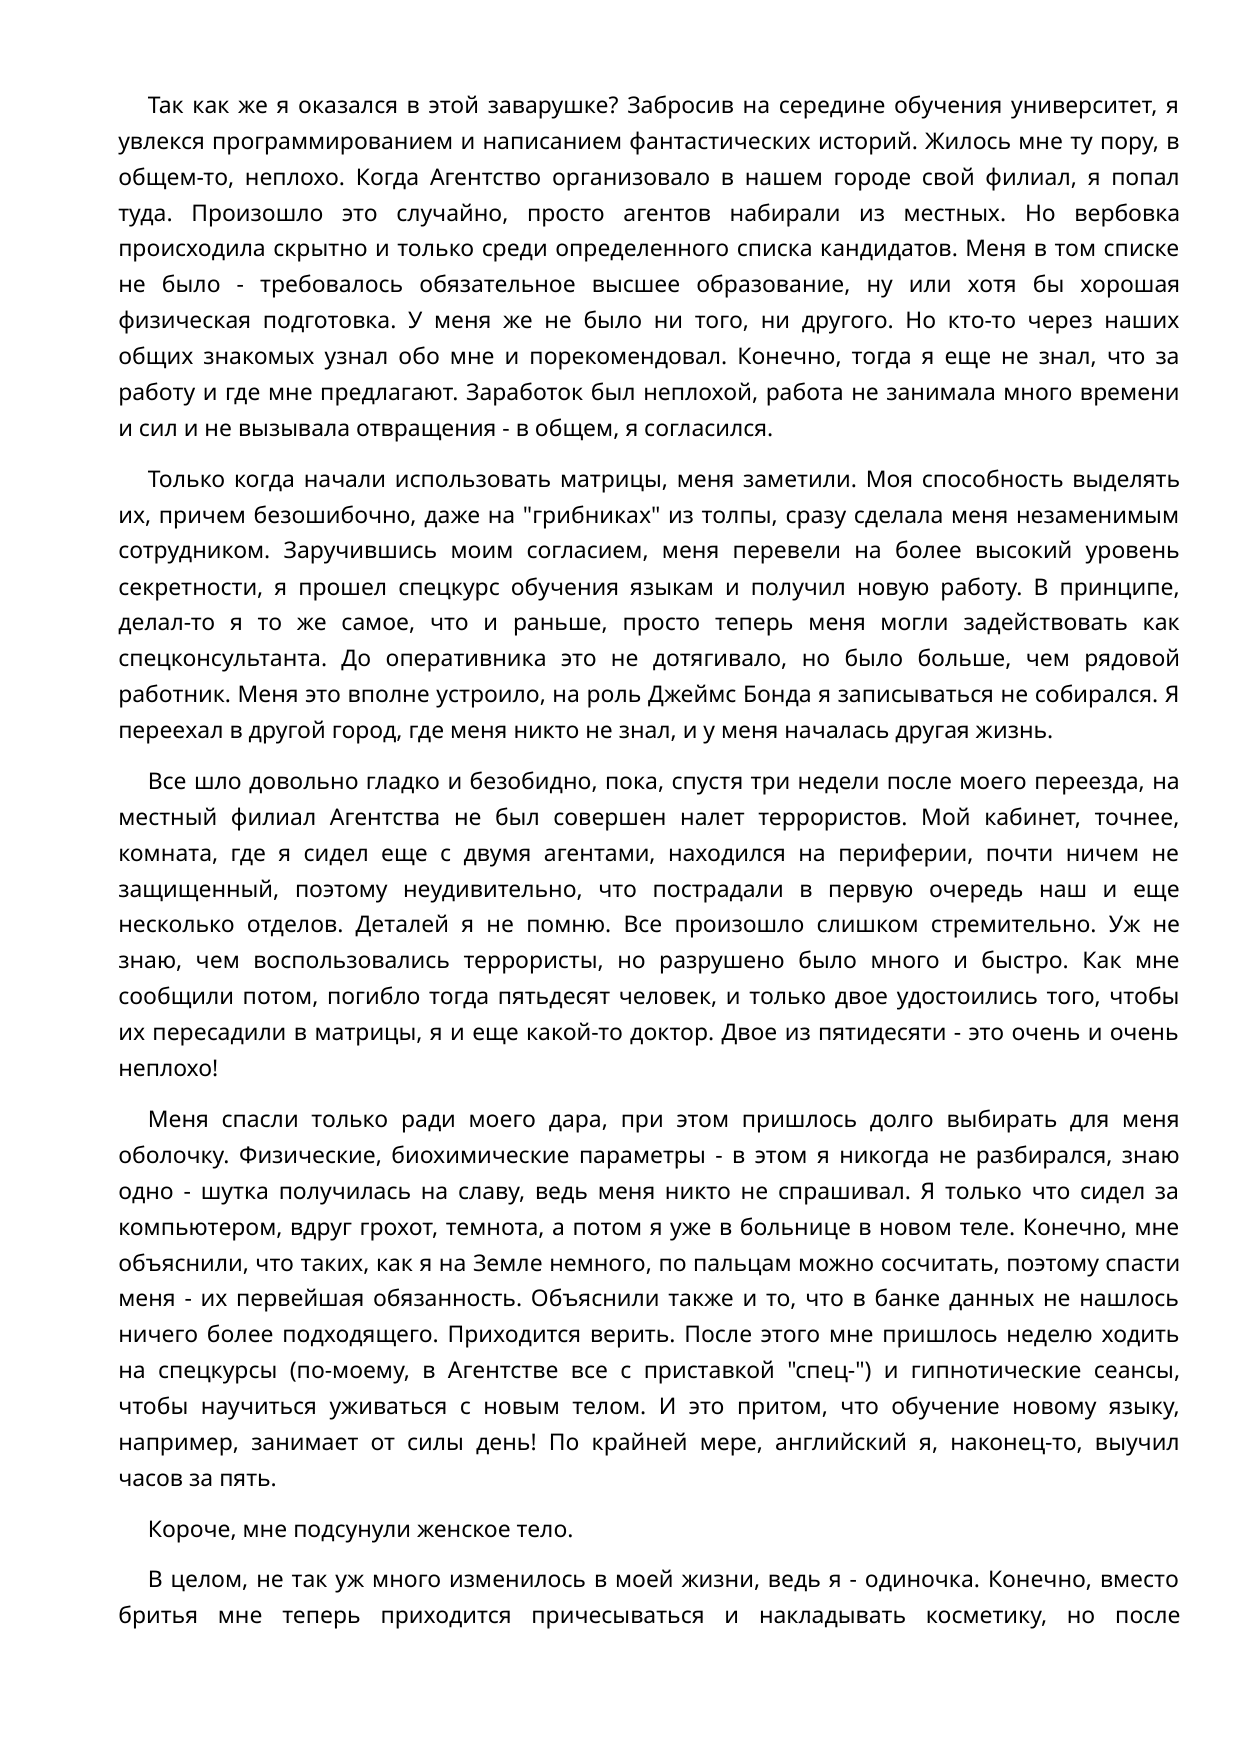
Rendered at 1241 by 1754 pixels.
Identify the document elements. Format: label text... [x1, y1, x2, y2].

text Только когда начали использовать матрицы, меня заметили. Моя способность выделять их, причем безошибочно, даже на "грибниках" из толпы, сразу сделала меня незаменимым сотрудником. Заручившись моим согласием, меня перевели на более высокий уровень секретности, я прошел спецкурс обучения языкам и получил новую работу. В принципе, делал-то я то же самое, что и раньше, просто теперь меня могли задействовать как спецконсультанта. До оперативника это не дотягивало, но было больше, чем рядовой работник. Меня это вполне устроило, на роль Джеймс Бонда я записываться не собирался. Я переехал в другой город, где меня никто не знал, и у меня началась другая жизнь. [118, 463, 1181, 745]
text Меня спасли только ради моего дара, при этом пришлось долго выбирать для меня оболочку. Физические, биохимические параметры - в этом я никогда не разбирался, знаю одно - шутка получилась на славу, ведь меня никто не спрашивал. Я только что сидел за компьютером, вдруг грохот, темнота, а потом я уже в больнице в новом теле. Конечно, мне объяснили, что таких, как я на Земле немного, по пальцам можно сосчитать, поэтому спасти меня - их первейшая обязанность. Объяснили также и то, что в банке данных не нашлось ничего более подходящего. Приходится верить. После этого мне пришлось неделю ходить на спецкурсы (по-моему, в Агентстве все с приставкой "спец-") и гипнотические сеансы, чтобы научиться уживаться с новым телом. И это притом, что обучение новому языку, например, занимает от силы день! По крайней мере, английский я, наконец-то, выучил часов за пять. [118, 1103, 1181, 1493]
text Все шло довольно гладко и безобидно, пока, спустя три недели после моего переезда, на местный филиал Агентства не был совершен налет террористов. Мой кабинет, точнее, комната, где я сидел еще с двумя агентами, находился на периферии, почти ничем не защищенный, поэтому неудивительно, что пострадали в первую очередь наш и еще несколько отделов. Деталей я не помню. Все произошло слишком стремительно. Уж не знаю, чем воспользовались террористы, но разрушено было много и быстро. Как мне сообщили потом, погибло тогда пятьдесят человек, и только двое удостоились того, чтобы их пересадили в матрицы, я и еще какой-то доктор. Двое из пятидесяти - это очень и очень неплохо! [118, 765, 1181, 1083]
text В целом, не так уж много изменилось в моей жизни, ведь я - одиночка. Конечно, вместо бритья мне теперь приходится причесываться и накладывать косметику, но после [118, 1563, 1181, 1630]
text Короче, мне подсунули женское тело. [118, 1513, 1181, 1544]
text Так как же я оказался в этой заварушке? Забросив на середине обучения университет, я увлекся программированием и написанием фантастических историй. Жилось мне ту пору, в общем-то, неплохо. Когда Агентство организовало в нашем городе свой филиал, я попал туда. Произошло это случайно, просто агентов набирали из местных. Но вербовка происходила скрытно и только среди определенного списка кандидатов. Меня в том списке не было - требовалось обязательное высшее образование, ну или хотя бы хорошая физическая подготовка. У меня же не было ни того, ни другого. Но кто-то через наших общих знакомых узнал обо мне и порекомендовал. Конечно, тогда я еще не знал, что за работу и где мне предлагают. Заработок был неплохой, работа не занимала много времени и сил и не вызывала отвращения - в общем, я согласился. [118, 89, 1181, 443]
